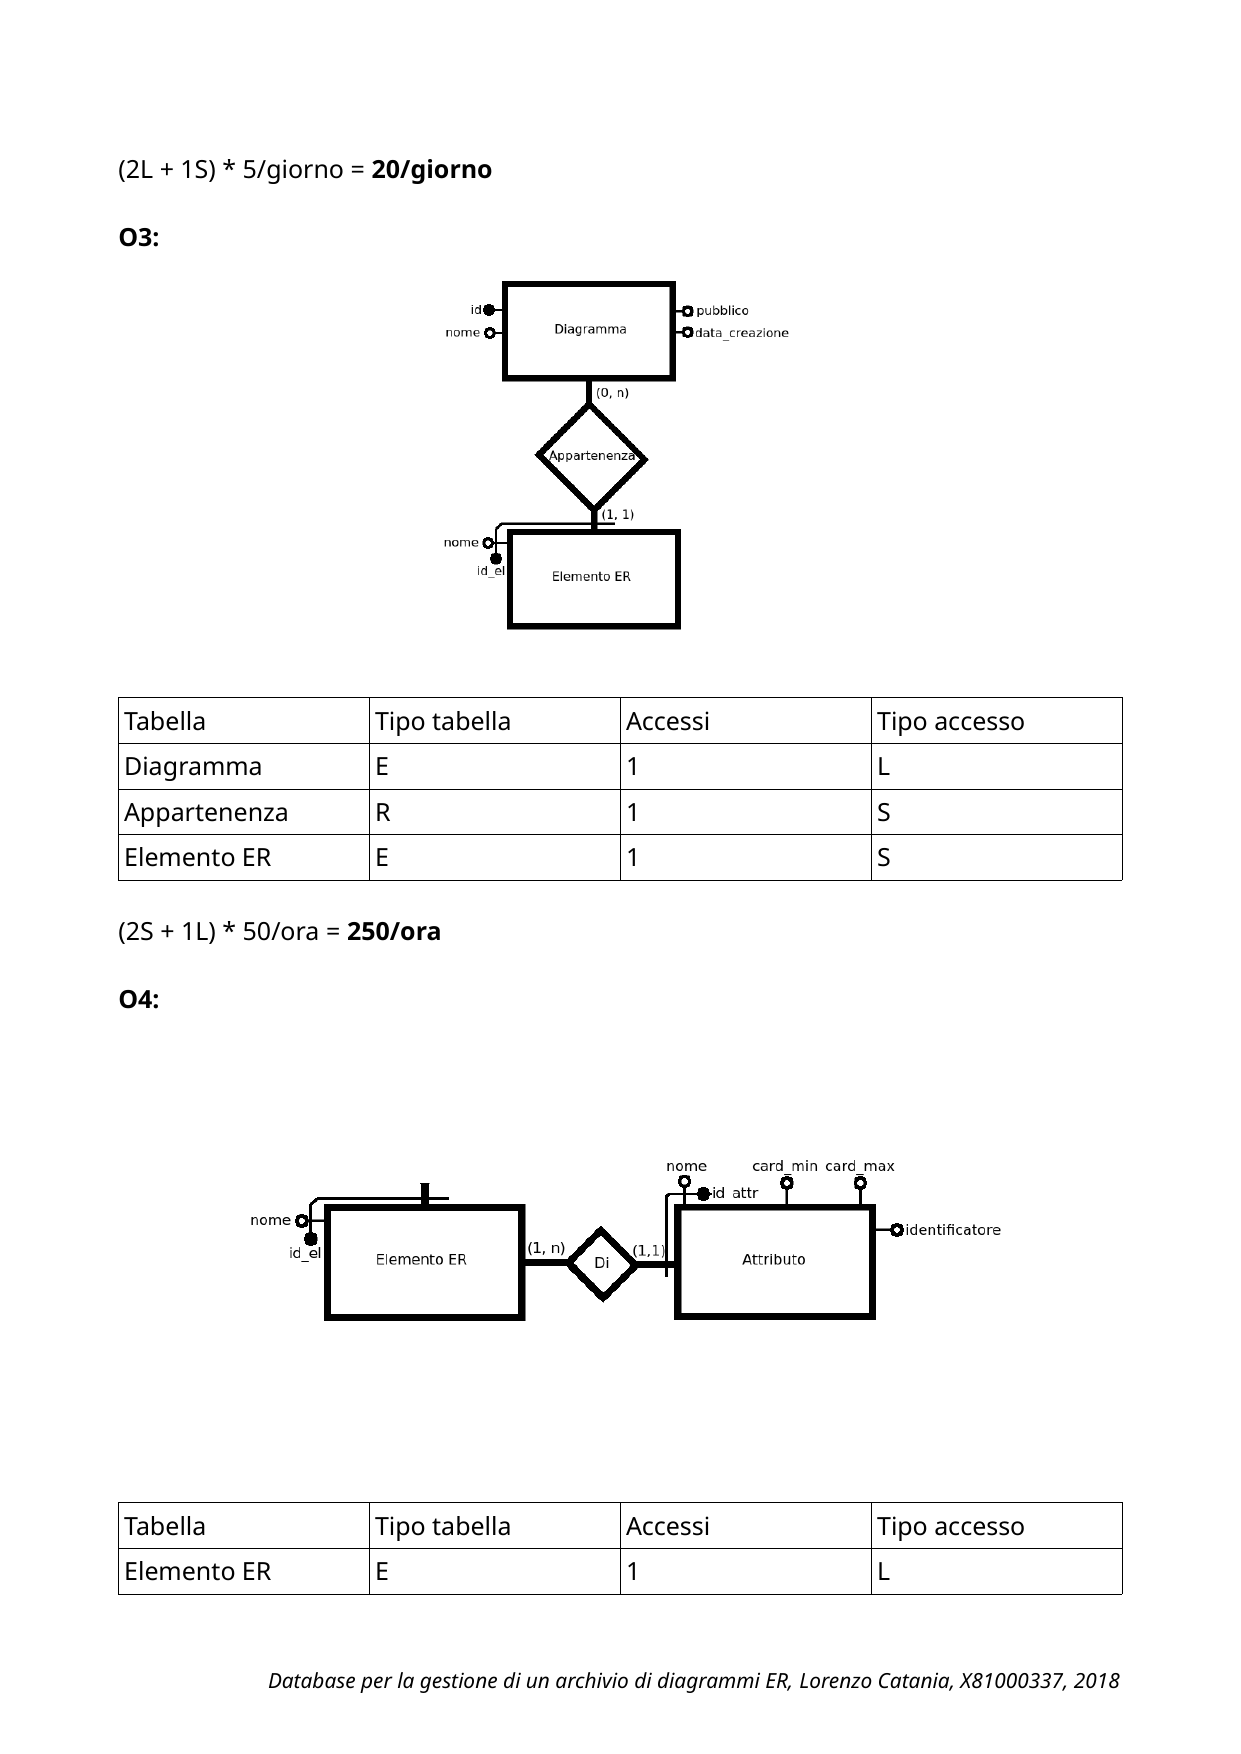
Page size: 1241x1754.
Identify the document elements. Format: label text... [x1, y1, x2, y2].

text (2S + 1L) * 50/ora = 250/ora [118, 914, 1122, 948]
table_header Tabella [119, 1503, 369, 1548]
table_cell L [872, 744, 1122, 788]
picture [118, 1033, 1123, 1469]
picture [118, 276, 1122, 664]
table_cell S [872, 790, 1122, 834]
table_header Tipo accesso [872, 698, 1122, 743]
table_cell 1 [621, 744, 871, 788]
table_header Tabella [119, 698, 369, 743]
table_cell Diagramma [119, 744, 369, 788]
table_cell Appartenenza [119, 790, 369, 834]
table_header Tipo accesso [872, 1503, 1122, 1548]
table_cell E [370, 744, 620, 788]
table_cell E [370, 1549, 620, 1593]
text O3: [118, 219, 1122, 253]
table_cell R [370, 790, 620, 834]
text O4: [118, 982, 1122, 1016]
table_cell S [872, 835, 1122, 880]
table_cell Elemento ER [119, 835, 369, 880]
table_cell 1 [621, 1549, 871, 1593]
table_header Tipo tabella [370, 1503, 620, 1548]
table_header Accessi [621, 1503, 871, 1548]
table_cell Elemento ER [119, 1549, 369, 1593]
table_cell 1 [621, 835, 871, 880]
table_cell L [872, 1549, 1122, 1593]
table_header Accessi [621, 698, 871, 743]
table_cell 1 [621, 790, 871, 834]
text (2L + 1S) * 5/giorno = 20/giorno [118, 151, 1122, 185]
table_cell E [370, 835, 620, 880]
table_header Tipo tabella [370, 698, 620, 743]
